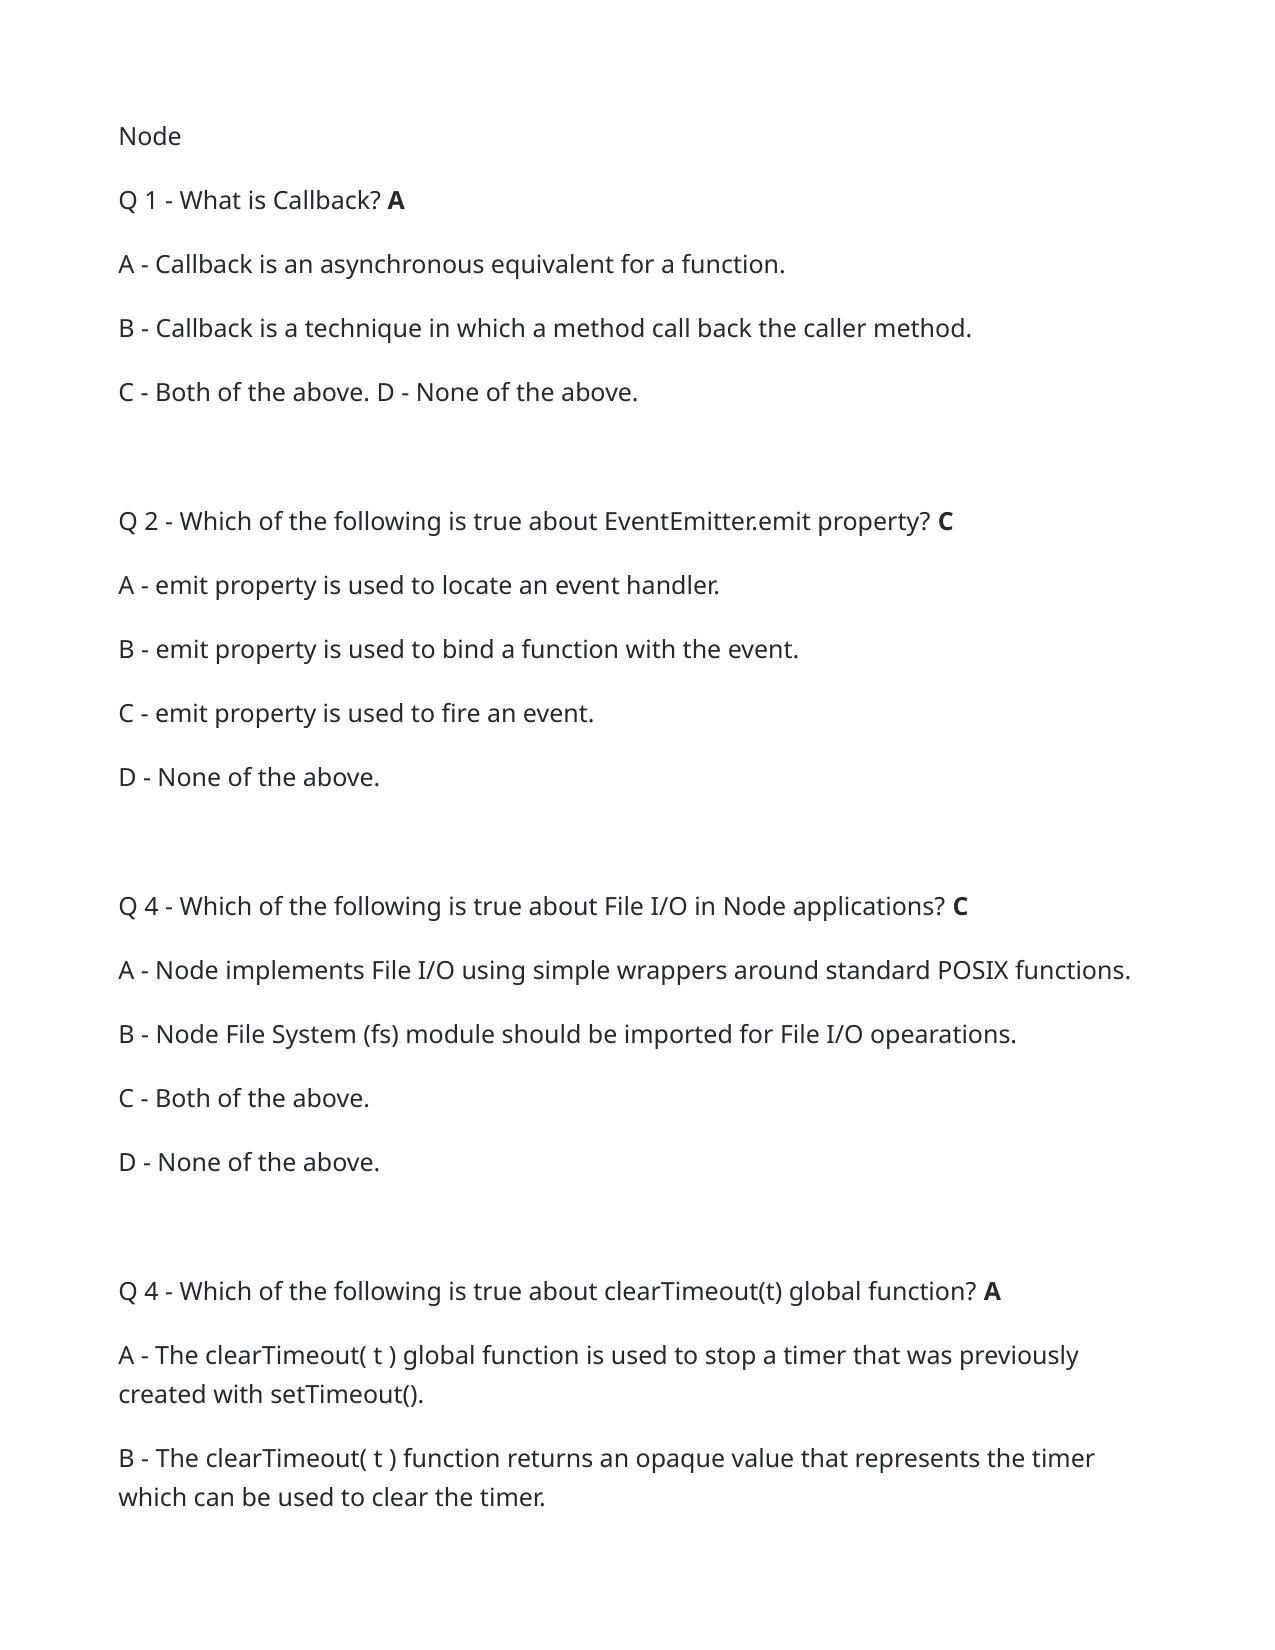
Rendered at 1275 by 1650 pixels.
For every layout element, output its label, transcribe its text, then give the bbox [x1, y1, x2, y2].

text A - emit property is used to locate an event handler. [118, 567, 1157, 601]
text Q 2 - Which of the following is true about EventEmitter.emit property? C [118, 503, 1157, 537]
text Q 1 - What is Callback? A [118, 182, 1157, 216]
text Node [118, 118, 1157, 152]
text B - The clearTimeout( t ) function returns an opaque value that represents the timer which can be used to clear the timer. [118, 1441, 1157, 1514]
text A - Node implements File I/O using simple wrappers around standard POSIX functions. [118, 952, 1157, 986]
text Q 4 - Which of the following is true about File I/O in Node applications? C [118, 888, 1157, 922]
text B - emit property is used to bind a function with the event. [118, 631, 1157, 666]
text C - Both of the above. [118, 1081, 1157, 1115]
text B - Node File System (fs) module should be imported for File I/O opearations. [118, 1016, 1157, 1051]
text Q 4 - Which of the following is true about clearTimeout(t) global function? A [118, 1273, 1157, 1307]
text D - None of the above. [118, 1145, 1157, 1179]
text C - emit property is used to fire an event. [118, 696, 1157, 730]
text C - Both of the above. D - None of the above. [118, 375, 1157, 409]
text D - None of the above. [118, 760, 1157, 794]
text A - Callback is an asynchronous equivalent for a function. [118, 246, 1157, 281]
text A - The clearTimeout( t ) global function is used to stop a timer that was previously created with setTimeout(). [118, 1337, 1157, 1411]
text B - Callback is a technique in which a method call back the caller method. [118, 311, 1157, 345]
